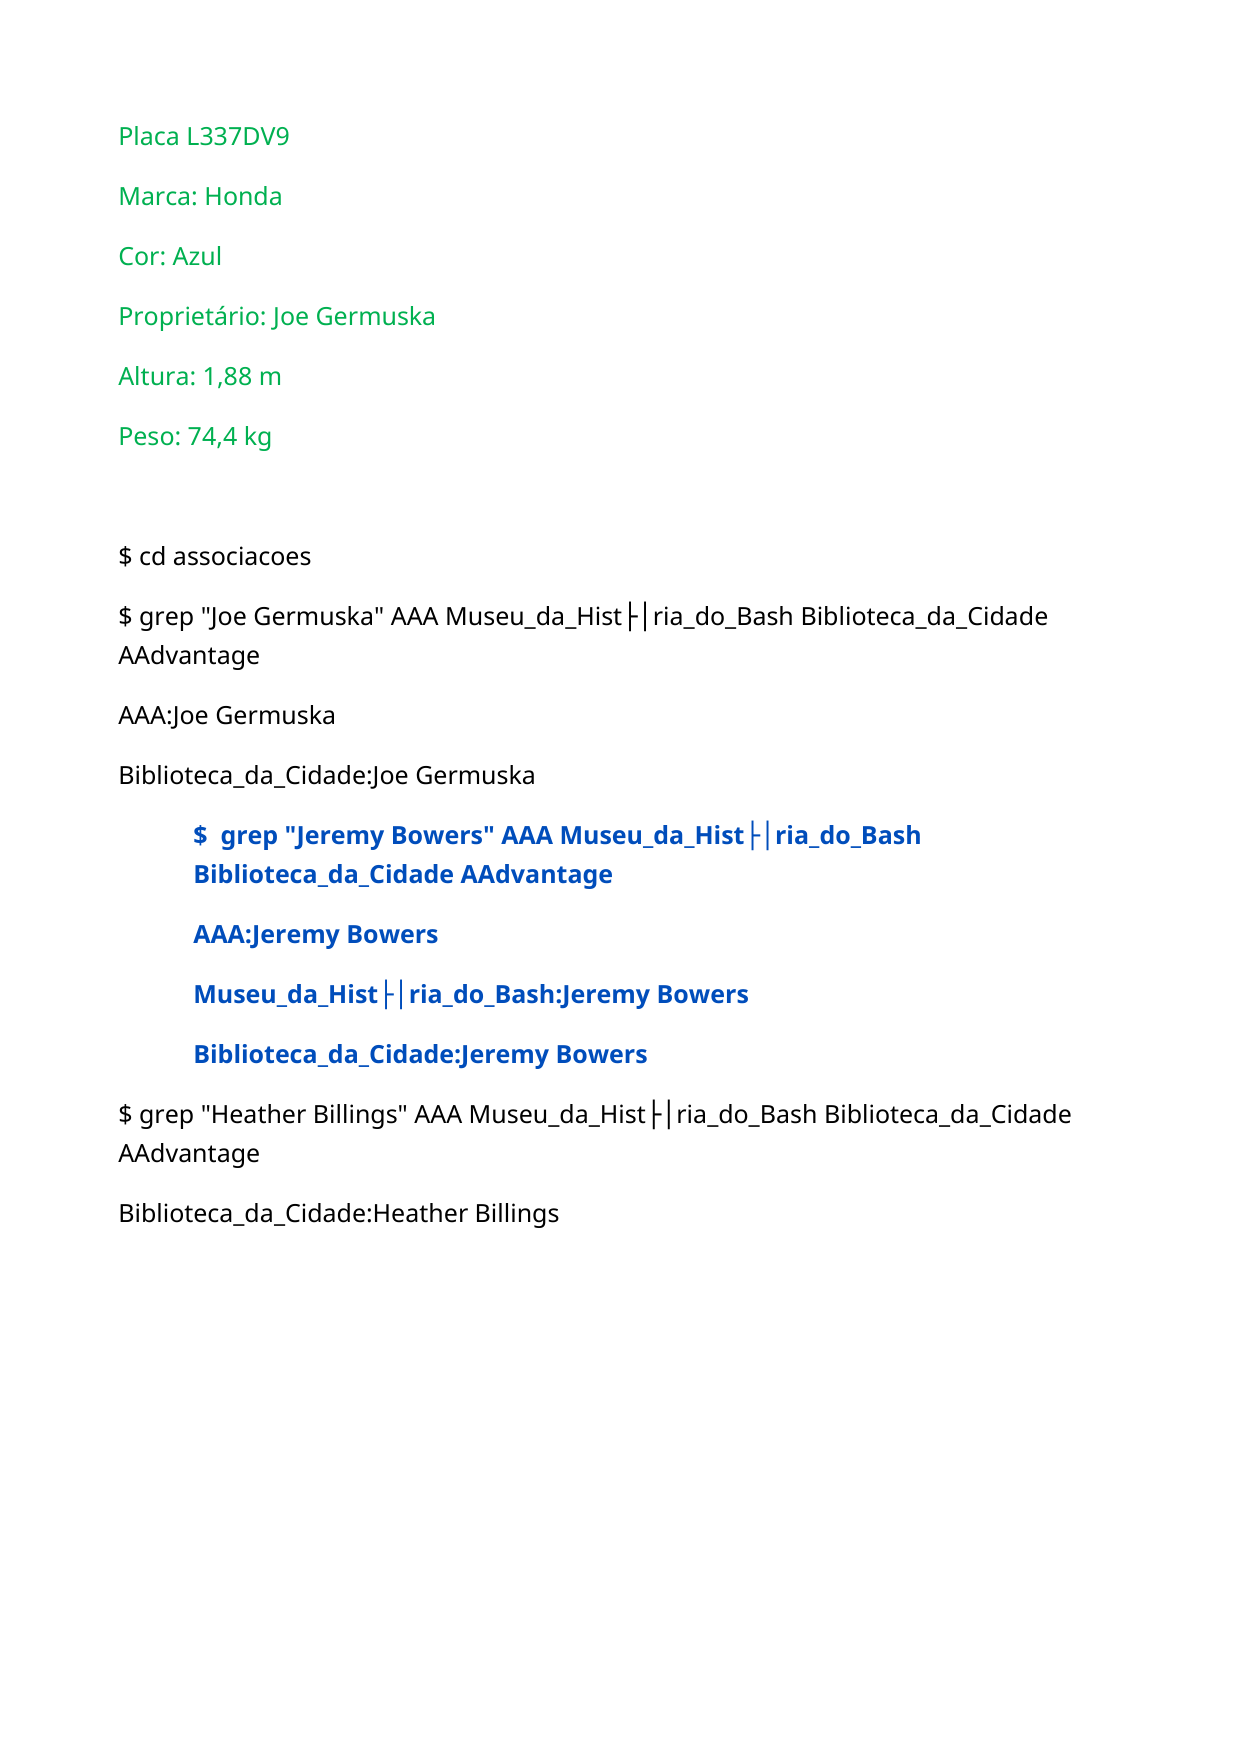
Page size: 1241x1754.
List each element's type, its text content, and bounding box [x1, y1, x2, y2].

text $ cd associacoes [118, 538, 1122, 572]
text Proprietário: Joe Germuska [118, 298, 1122, 332]
text AAA:Joe Germuska [118, 697, 1122, 731]
text AAA:Jeremy Bowers [193, 916, 1122, 951]
text Biblioteca_da_Cidade:Jeremy Bowers [193, 1036, 1122, 1071]
text Cor: Azul [118, 238, 1122, 272]
text Biblioteca_da_Cidade:Heather Billings [118, 1196, 1122, 1230]
text $ grep "Joe Germuska" AAA Museu_da_Hist├│ria_do_Bash Biblioteca_da_Cidade AAdvantage [118, 598, 1122, 671]
text Placa L337DV9 [118, 118, 1122, 152]
text Marca: Honda [118, 178, 1122, 212]
text Peso: 74,4 kg [118, 418, 1122, 452]
text Altura: 1,88 m [118, 358, 1122, 392]
text Museu_da_Hist├│ria_do_Bash:Jeremy Bowers [193, 976, 1122, 1011]
text $ grep "Jeremy Bowers" AAA Museu_da_Hist├│ria_do_Bash Biblioteca_da_Cidade AAdvantage [193, 817, 1122, 891]
text Biblioteca_da_Cidade:Joe Germuska [118, 757, 1122, 791]
text $ grep "Heather Billings" AAA Museu_da_Hist├│ria_do_Bash Biblioteca_da_Cidade AAdvantage [118, 1096, 1122, 1170]
